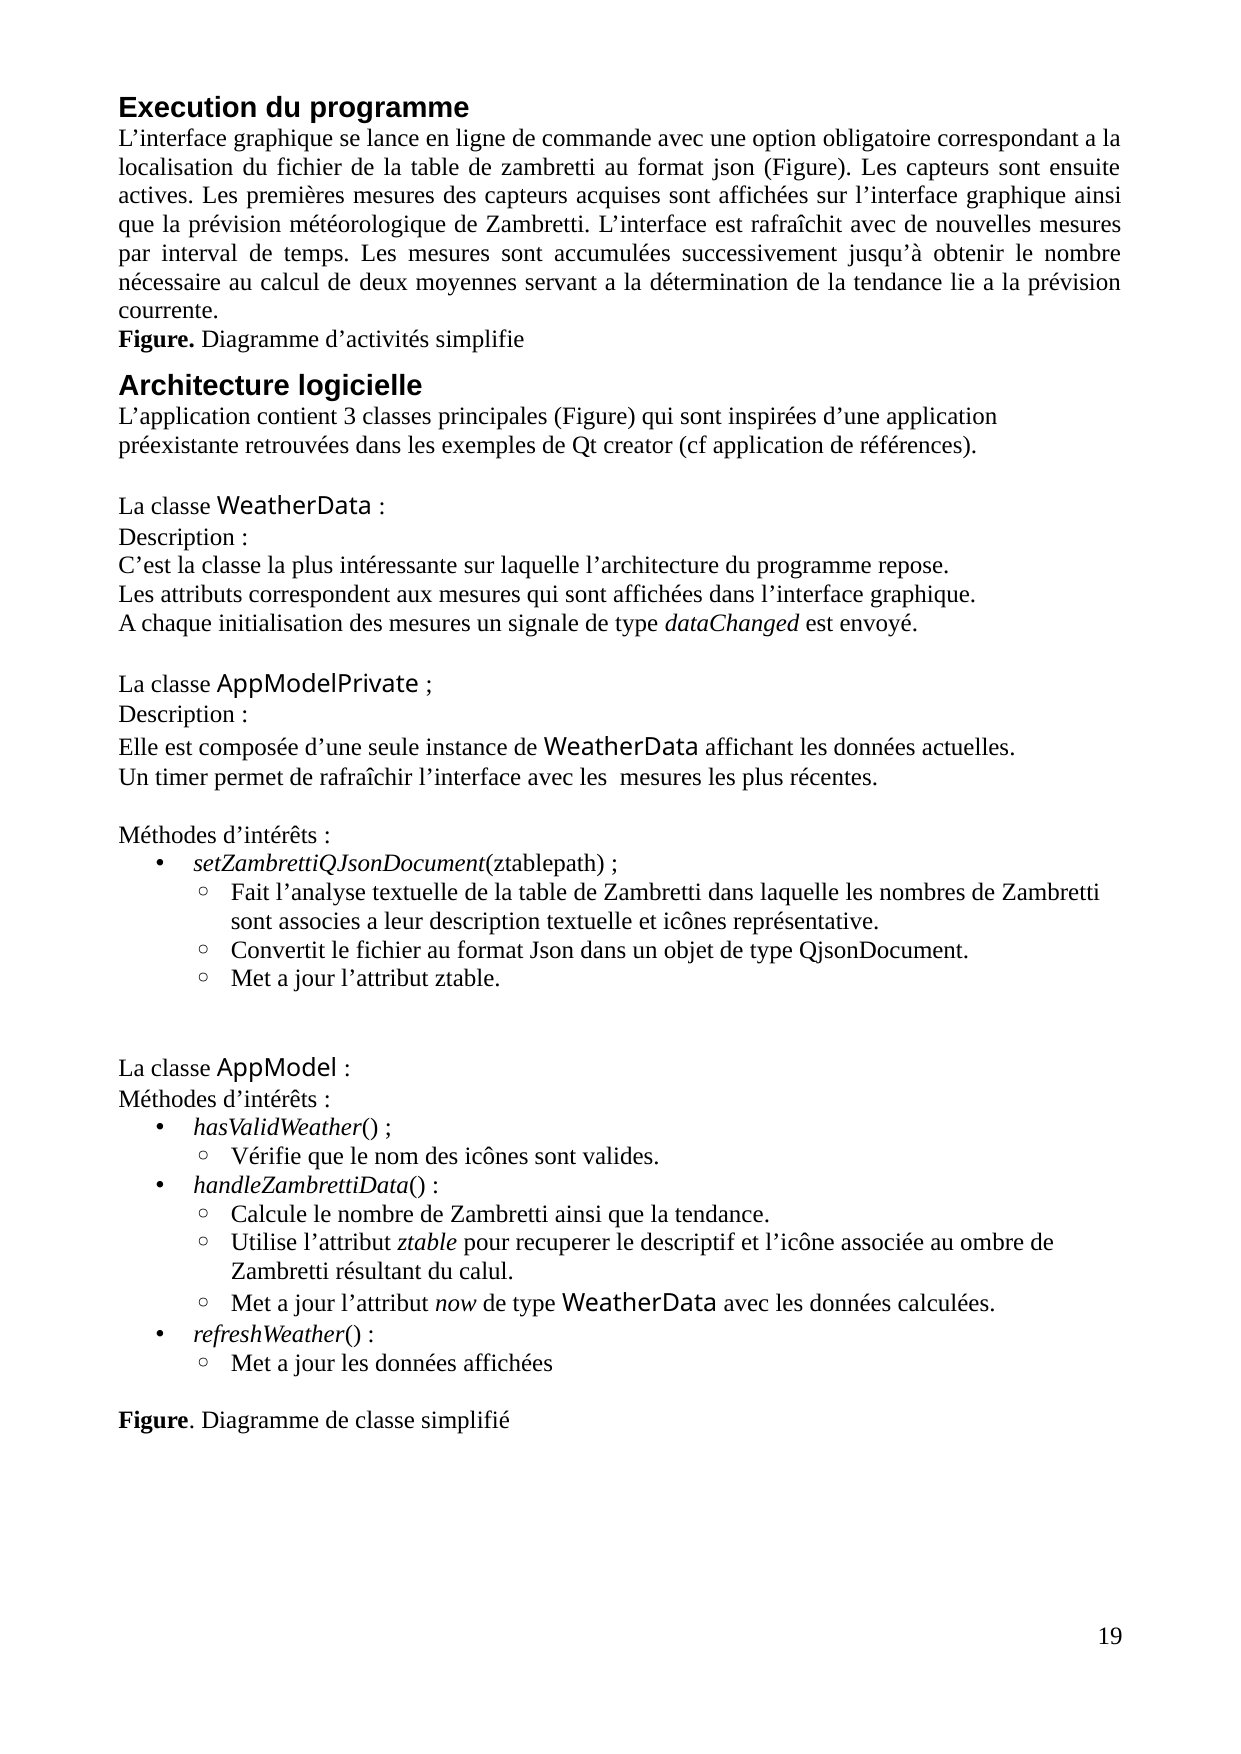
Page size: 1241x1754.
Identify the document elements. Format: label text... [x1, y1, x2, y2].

text C’est la classe la plus intéressante sur laquelle l’architecture du programme repose. [118, 550, 1122, 579]
text La classe WeatherData : [118, 487, 1122, 522]
list hasValidWeather() ; [156, 1112, 1122, 1141]
text Figure. Diagramme de classe simplifié [118, 1405, 1122, 1434]
text Elle est composée d’une seule instance de WeatherData affichant les données actuelles. [118, 728, 1122, 762]
text Méthodes d’intérêts : [118, 820, 1122, 848]
list Met a jour l’attribut ztable. [193, 963, 1122, 992]
list setZambrettiQJsonDocument(ztablepath) ; [156, 848, 1122, 877]
list Convertit le fichier au format Json dans un objet de type QjsonDocument. [193, 935, 1122, 963]
text La classe AppModelPrivate ; [118, 665, 1122, 699]
list Met a jour l’attribut now de type WeatherData avec les données calculées. [193, 1285, 1122, 1319]
list Utilise l’attribut ztable pour recuperer le descriptif et l’icône associée au ombre de Zambretti résultant du calul. [193, 1227, 1122, 1285]
list handleZambrettiData() : [156, 1170, 1122, 1199]
list Met a jour les données affichées [193, 1348, 1122, 1377]
subtitle Execution du programme [118, 89, 1122, 123]
text Un timer permet de rafraîchir l’interface avec les mesures les plus récentes. [118, 762, 1122, 791]
list Vérifie que le nom des icônes sont valides. [193, 1141, 1122, 1170]
subtitle Architecture logicielle [118, 368, 1122, 401]
text Figure. Diagramme d’activités simplifie [118, 324, 1122, 353]
list Fait l’analyse textuelle de la table de Zambretti dans laquelle les nombres de Zambretti sont associes a leur description textuelle et icônes représentative. [193, 877, 1122, 935]
text L’interface graphique se lance en ligne de commande avec une option obligatoire correspondant a la localisation du fichier de la table de zambretti au format json (Figure). Les capteurs sont ensuite actives. Les premières mesures des capteurs acquises sont affichées sur l’interface graphique ainsi que la prévision météorologique de Zambretti. L’interface est rafraîchit avec de nouvelles mesures par interval de temps. Les mesures sont accumulées successivement jusqu’à obtenir le nombre nécessaire au calcul de deux moyennes servant a la détermination de la tendance lie a la prévision courrente. [118, 123, 1122, 324]
text L’application contient 3 classes principales (Figure) qui sont inspirées d’une application préexistante retrouvées dans les exemples de Qt creator (cf application de références). [118, 401, 1122, 459]
text Les attributs correspondent aux mesures qui sont affichées dans l’interface graphique. [118, 579, 1122, 608]
text La classe AppModel : [118, 1050, 1122, 1084]
text Description : [118, 522, 1122, 550]
list refreshWeather() : [156, 1319, 1122, 1348]
text Description : [118, 699, 1122, 728]
list Calcule le nombre de Zambretti ainsi que la tendance. [193, 1199, 1122, 1227]
text Méthodes d’intérêts : [118, 1084, 1122, 1112]
text A chaque initialisation des mesures un signale de type dataChanged est envoyé. [118, 608, 1122, 637]
